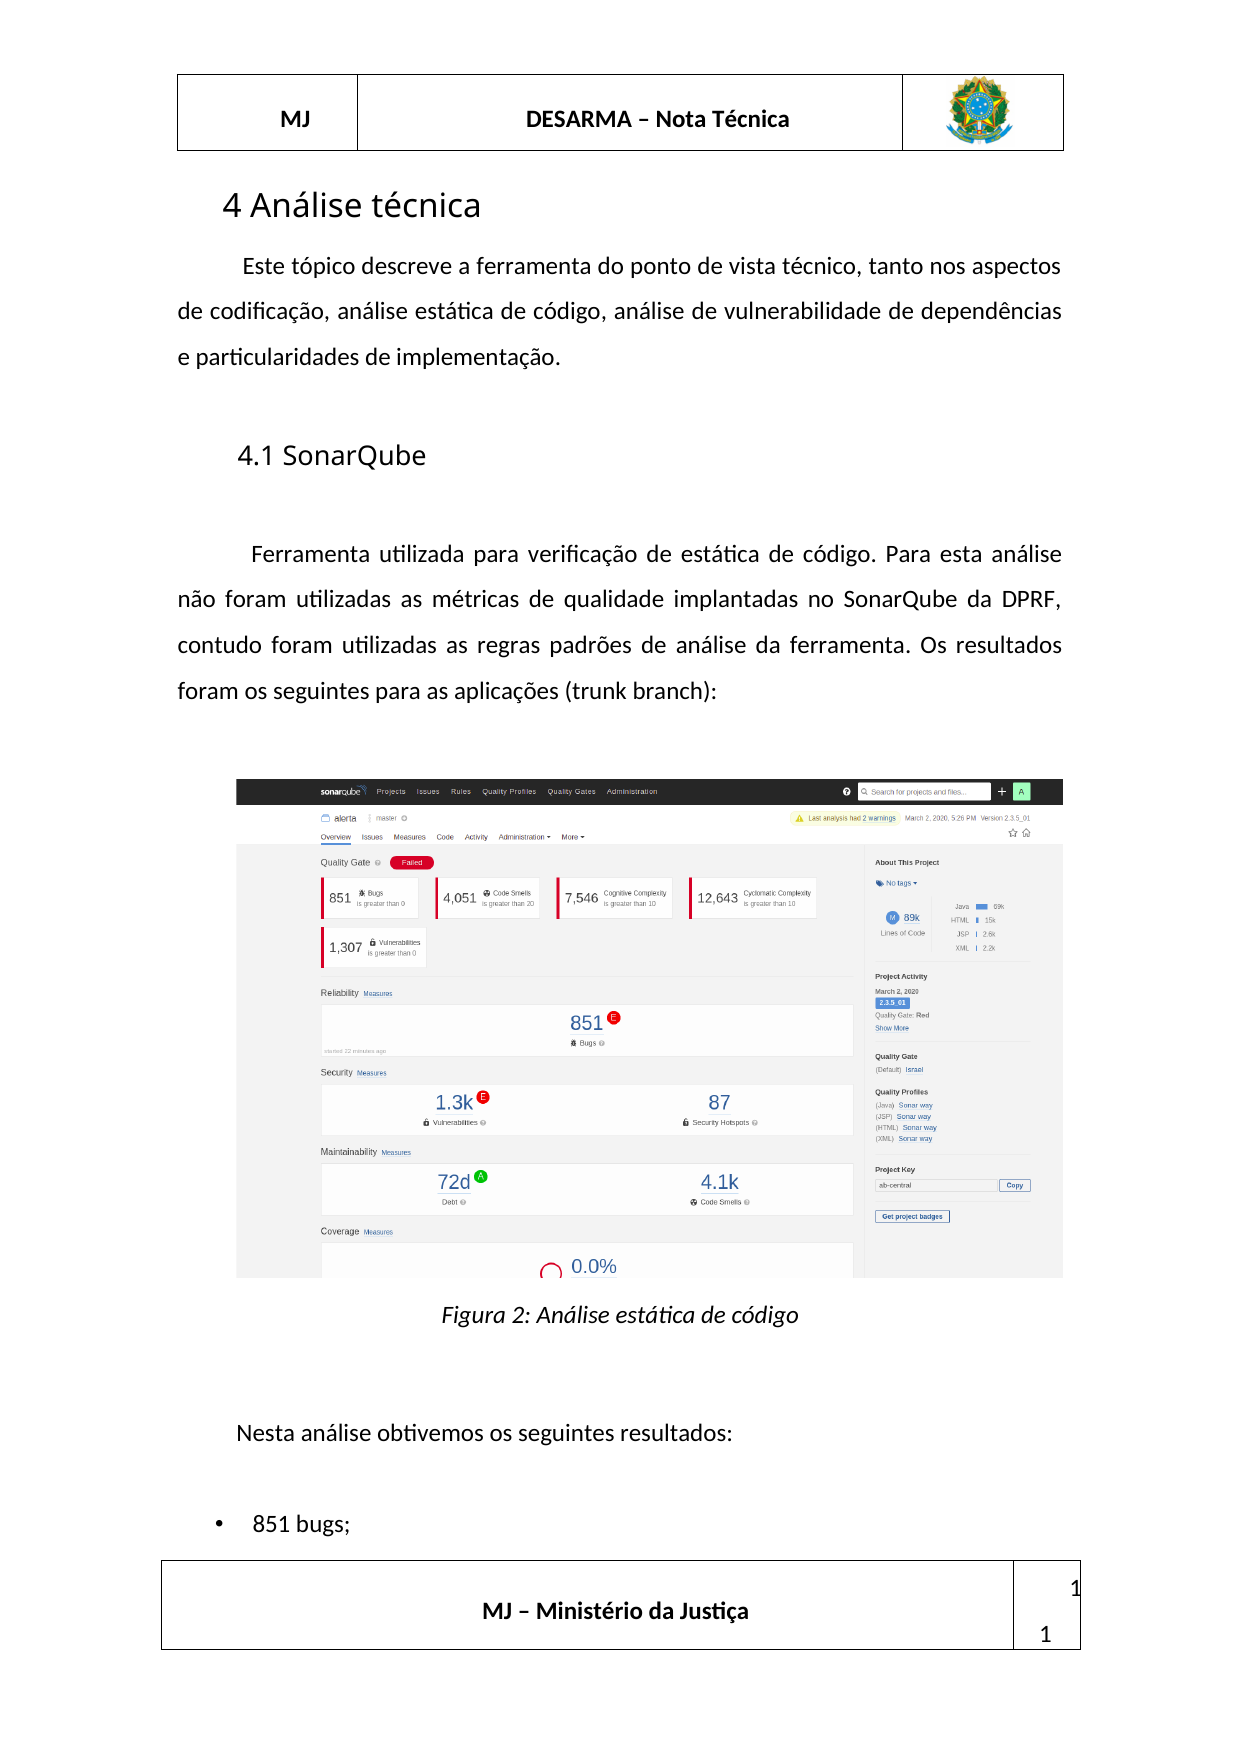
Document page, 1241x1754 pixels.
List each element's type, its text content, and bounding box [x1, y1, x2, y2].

text Este tópico descreve a ferramenta do ponto de vista técnico, tanto nos aspectos de codificação, análise estática de código, análise de vulnerabilidade de dependências e particularidades de implementação. [177, 250, 1063, 372]
subtitle 4 Análise técnica [177, 182, 222, 227]
subtitle 4.1 SonarQube [177, 437, 237, 474]
picture [236, 779, 1063, 1278]
text Ferramenta utilizada para verificação de estática de código. Para esta análise não foram utilizadas as métricas de qualidade implantadas no SonarQube da DPRF, contudo foram utilizadas as regras padrões de análise da ferramenta. Os resultados foram os seguintes para as aplicações (trunk branch): [177, 538, 1063, 706]
text Nesta análise obtivemos os seguintes resultados: [733, 1417, 1063, 1447]
picture [944, 75, 1020, 149]
text Figura 2: Análise estática de código [177, 779, 1063, 1329]
list 851 bugs; [215, 1508, 1063, 1539]
subtitle 4.1 SonarQube [427, 437, 1063, 474]
text Nesta análise obtivemos os seguintes resultados: [177, 1417, 236, 1447]
subtitle 4 Análise técnica [482, 182, 1063, 227]
